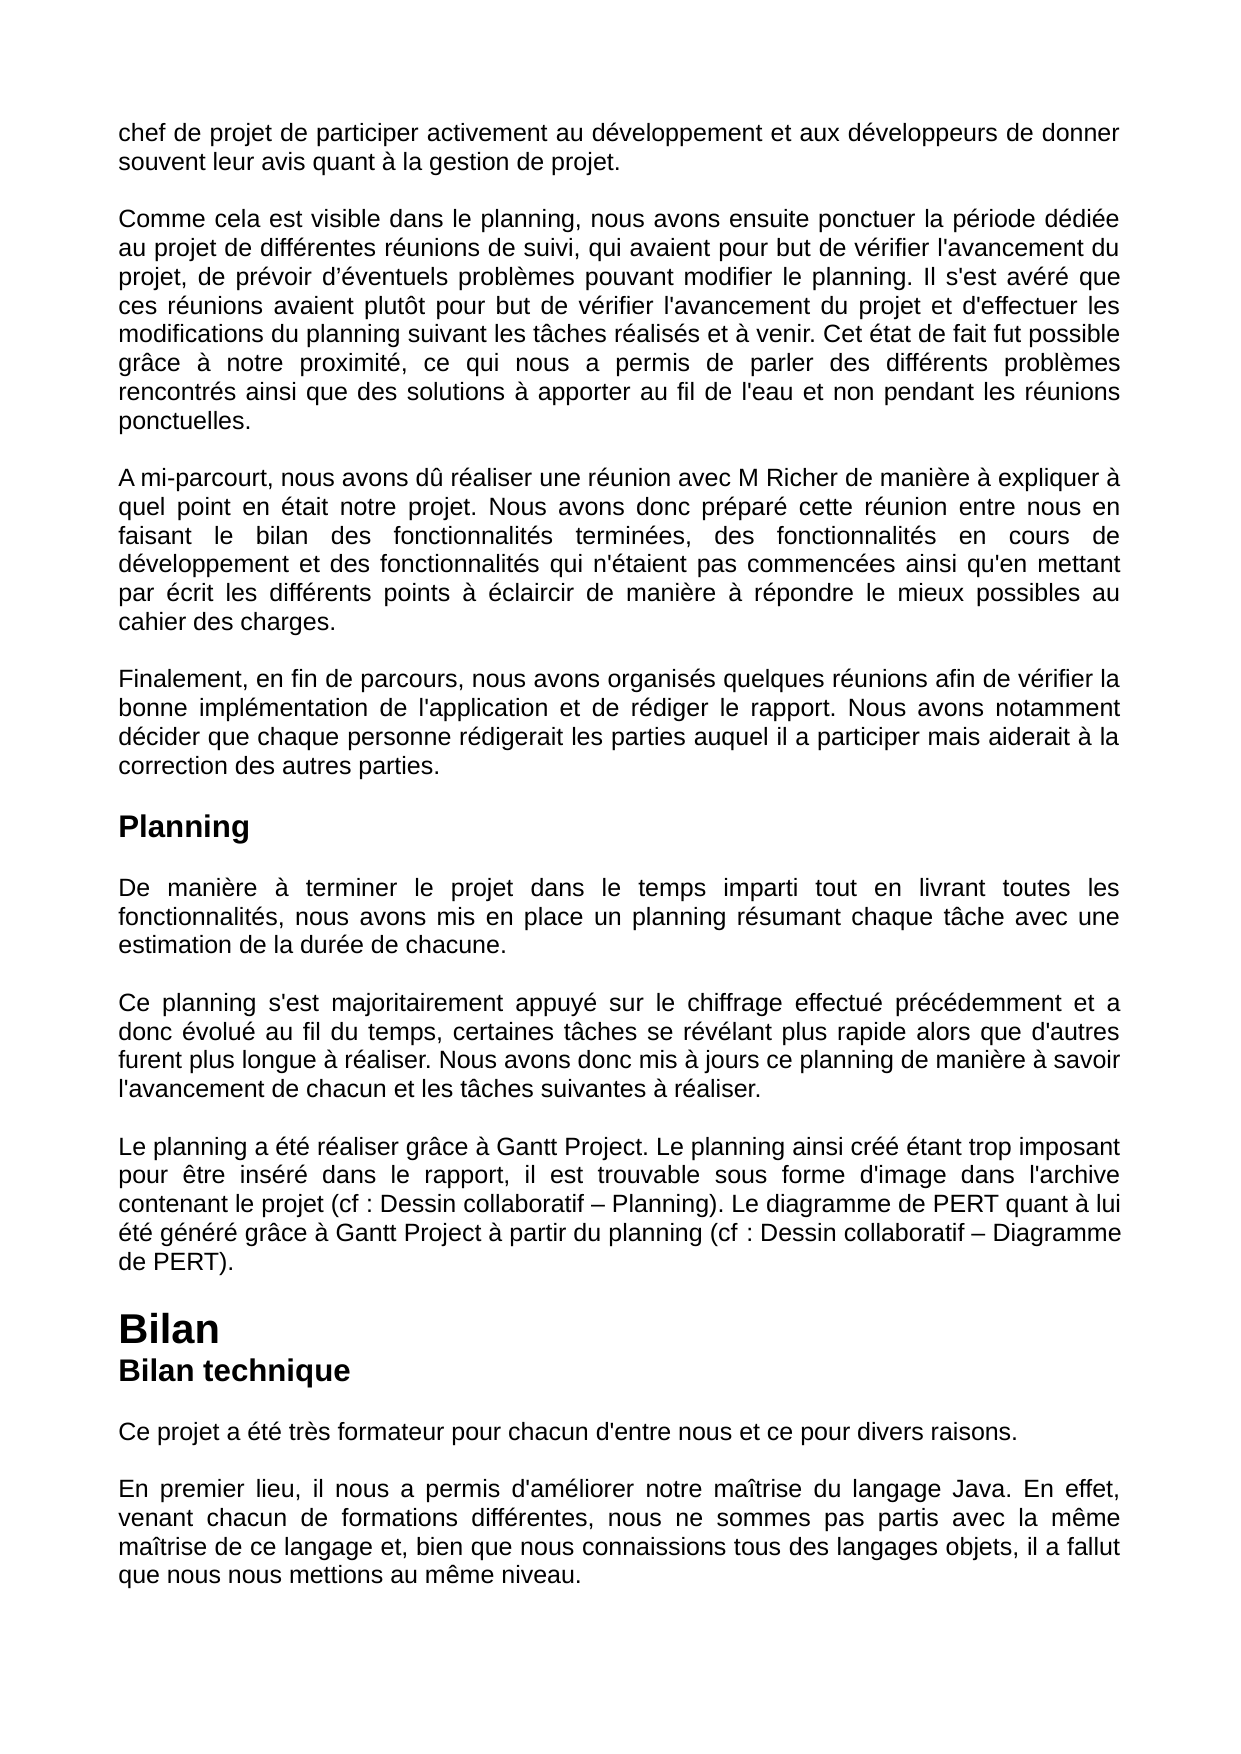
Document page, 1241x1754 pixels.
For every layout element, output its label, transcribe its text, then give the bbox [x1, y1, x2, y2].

text En premier lieu, il nous a permis d'améliorer notre maîtrise du langage Java. En effet, venant chacun de formations différentes, nous ne sommes pas partis avec la même maîtrise de ce langage et, bien que nous connaissions tous des langages objets, il a fallut que nous nous mettions au même niveau. [118, 1474, 1122, 1589]
text Comme cela est visible dans le planning, nous avons ensuite ponctuer la période dédiée au projet de différentes réunions de suivi, qui avaient pour but de vérifier l'avancement du projet, de prévoir d’éventuels problèmes pouvant modifier le planning. Il s'est avéré que ces réunions avaient plutôt pour but de vérifier l'avancement du projet et d'effectuer les modifications du planning suivant les tâches réalisés et à venir. Cet état de fait fut possible grâce à notre proximité, ce qui nous a permis de parler des différents problèmes rencontrés ainsi que des solutions à apporter au fil de l'eau et non pendant les réunions ponctuelles. [118, 204, 1122, 434]
text De manière à terminer le projet dans le temps imparti tout en livrant toutes les fonctionnalités, nous avons mis en place un planning résumant chaque tâche avec une estimation de la durée de chacune. [118, 873, 1122, 959]
text A mi-parcourt, nous avons dû réaliser une réunion avec M Richer de manière à expliquer à quel point en était notre projet. Nous avons donc préparé cette réunion entre nous en faisant le bilan des fonctionnalités terminées, des fonctionnalités en cours de développement et des fonctionnalités qui n'étaient pas commencées ainsi qu'en mettant par écrit les différents points à éclaircir de manière à répondre le mieux possibles au cahier des charges. [118, 463, 1122, 636]
text Finalement, en fin de parcours, nous avons organisés quelques réunions afin de vérifier la bonne implémentation de l'application et de rédiger le rapport. Nous avons notamment décider que chaque personne rédigerait les parties auquel il a participer mais aiderait à la correction des autres parties. [118, 664, 1122, 779]
text Planning [118, 808, 1122, 844]
text Ce planning s'est majoritairement appuyé sur le chiffrage effectué précédemment et a donc évolué au fil du temps, certaines tâches se révélant plus rapide alors que d'autres furent plus longue à réaliser. Nous avons donc mis à jours ce planning de manière à savoir l'avancement de chacun et les tâches suivantes à réaliser. [118, 988, 1122, 1103]
text Le planning a été réaliser grâce à Gantt Project. Le planning ainsi créé étant trop imposant pour être inséré dans le rapport, il est trouvable sous forme d'image dans l'archive contenant le projet (cf : Dessin collaboratif – Planning). Le diagramme de PERT quant à lui été généré grâce à Gantt Project à partir du planning (cf : Dessin collaboratif – Diagramme de PERT). [118, 1132, 1122, 1275]
text chef de projet de participer activement au développement et aux développeurs de donner souvent leur avis quant à la gestion de projet. [118, 118, 1122, 176]
text Bilan technique [118, 1352, 1122, 1388]
text Ce projet a été très formateur pour chacun d'entre nous et ce pour divers raisons. [118, 1417, 1122, 1445]
text Bilan [118, 1304, 1122, 1352]
